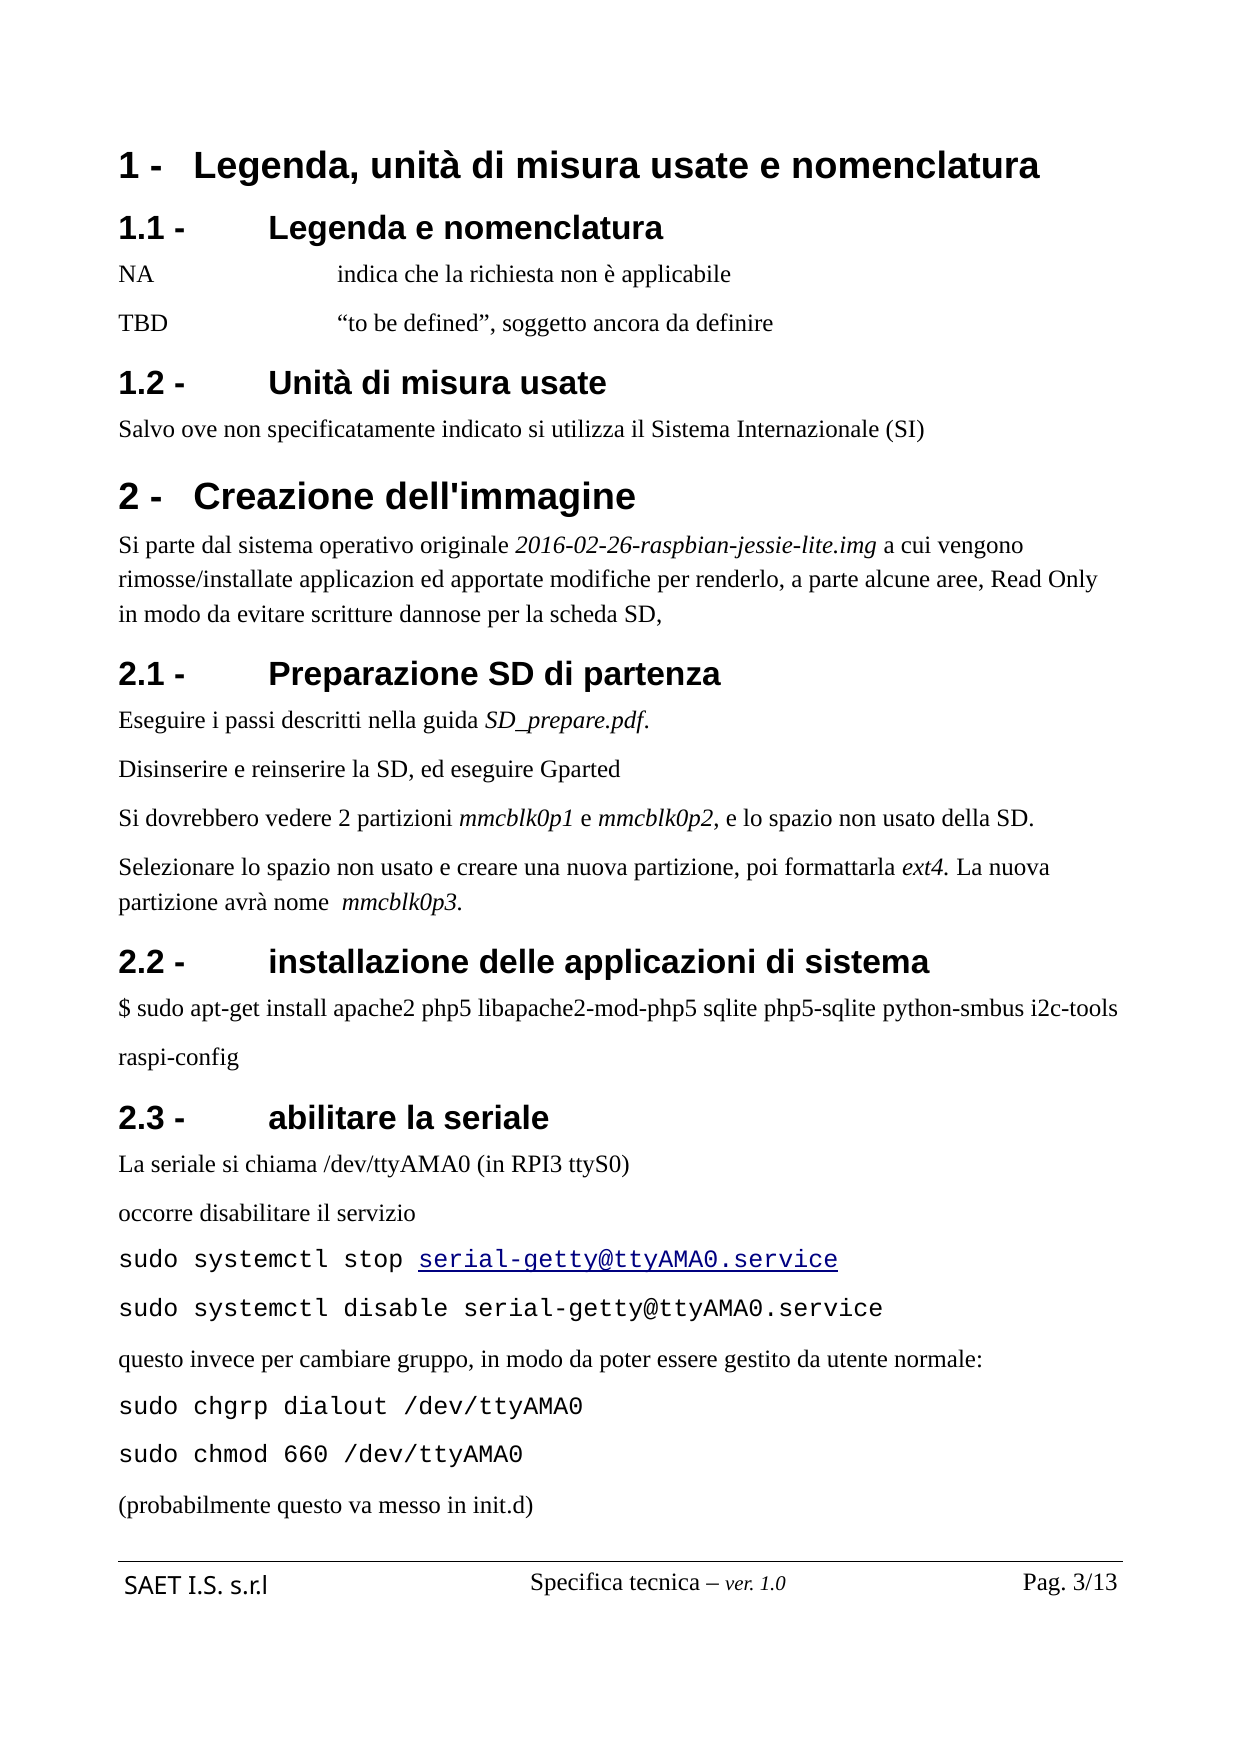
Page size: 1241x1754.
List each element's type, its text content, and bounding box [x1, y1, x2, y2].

text occorre disabilitare il servizio [118, 1198, 1122, 1227]
text NA indica che la richiesta non è applicabile [118, 259, 1122, 287]
subtitle Legenda e nomenclatura [118, 208, 1122, 246]
subtitle Preparazione SD di partenza [118, 654, 1122, 693]
text TBD “to be defined”, soggetto ancora da definire [118, 308, 1122, 337]
subtitle installazione delle applicazioni di sistema [118, 942, 1122, 981]
text raspi-config [118, 1042, 1122, 1071]
text Si dovrebbero vedere 2 partizioni mmcblk0p1 e mmcblk0p2, e lo spazio non usato della SD. [118, 803, 1122, 832]
text questo invece per cambiare gruppo, in modo da poter essere gestito da utente normale: [118, 1344, 1122, 1373]
text Si parte dal sistema operativo originale 2016-02-26-raspbian-jessie-lite.img a cui vengono rimosse/installate applicazion ed apportate modifiche per renderlo, a parte alcune aree, Read Only in modo da evitare scritture dannose per la scheda SD, [118, 530, 1122, 628]
text Eseguire i passi descritti nella guida SD_prepare.pdf. [118, 705, 1122, 734]
subtitle Unità di misura usate [118, 363, 1122, 402]
text Selezionare lo spazio non usato e creare una nuova partizione, poi formattarla ext4. La nuova partizione avrà nome mmcblk0p3. [118, 852, 1122, 916]
text Disinserire e reinserire la SD, ed eseguire Gparted [118, 754, 1122, 783]
text La seriale si chiama /dev/ttyAMA0 (in RPI3 ttyS0) [118, 1149, 1122, 1178]
text sudo systemctl stop serial-getty@ttyAMA0.service [118, 1247, 1122, 1275]
subtitle Creazione dell'immagine [118, 474, 1122, 517]
subtitle abilitare la seriale [118, 1098, 1122, 1136]
text sudo chmod 660 /dev/ttyAMA0 [118, 1442, 1122, 1470]
text sudo systemctl disable serial-getty@ttyAMA0.service [118, 1296, 1122, 1324]
subtitle Legenda, unità di misura usate e nomenclatura [118, 143, 1122, 187]
text sudo chgrp dialout /dev/ttyAMA0 [118, 1393, 1122, 1422]
text (probabilmente questo va messo in init.d) [118, 1490, 1122, 1519]
text $ sudo apt-get install apache2 php5 libapache2-mod-php5 sqlite php5-sqlite python-smbus i2c-tools [118, 993, 1122, 1022]
text Salvo ove non specificatamente indicato si utilizza il Sistema Internazionale (SI) [118, 414, 1122, 443]
